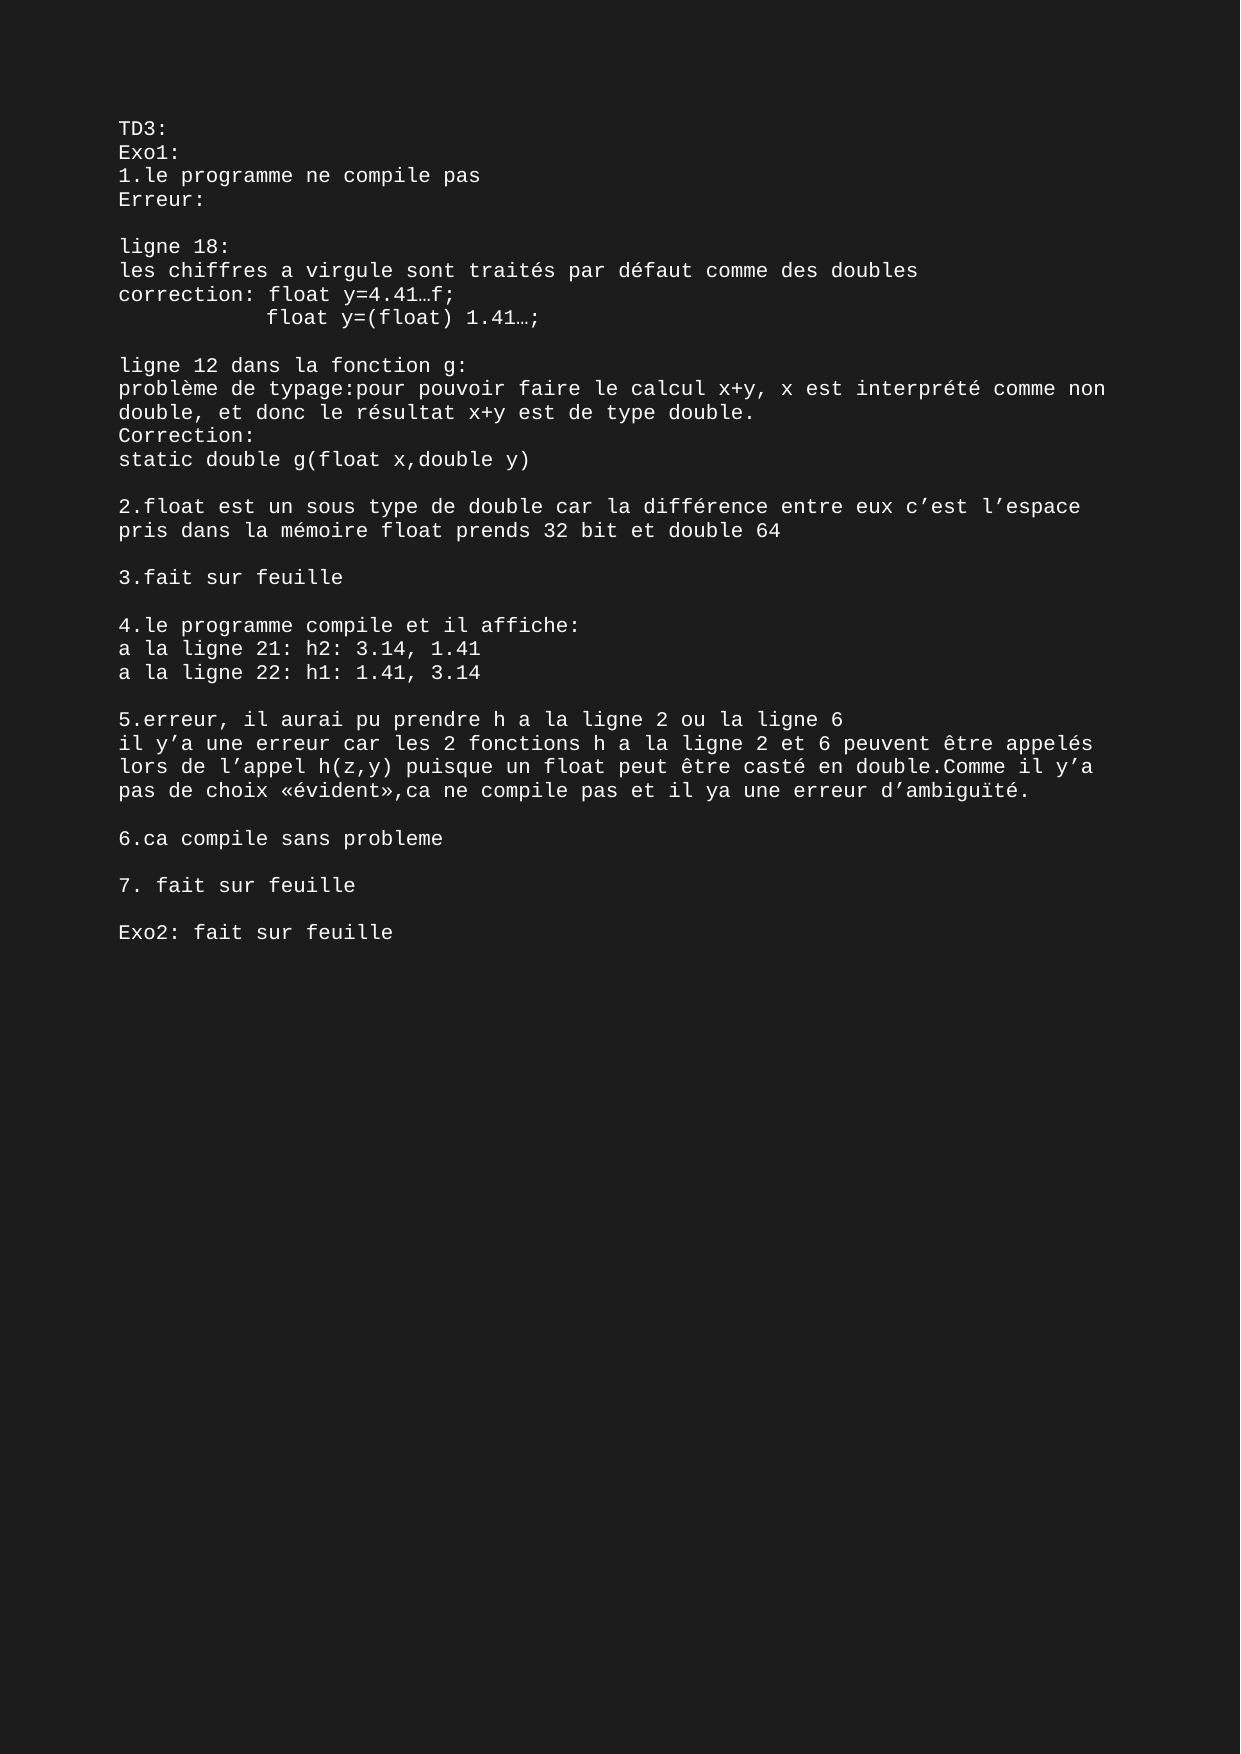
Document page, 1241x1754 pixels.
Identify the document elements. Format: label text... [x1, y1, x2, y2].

text 2.float est un sous type de double car la différence entre eux c’est l’espace pris dans la mémoire float prends 32 bit et double 64 [118, 496, 1122, 544]
text float y=(float) 1.41…; [118, 307, 1122, 331]
text Correction: [118, 426, 1122, 449]
text Exo2: fait sur feuille [118, 922, 1122, 946]
text static double g(float x,double y) [118, 449, 1122, 473]
text problème de typage:pour pouvoir faire le calcul x+y, x est interprété comme non double, et donc le résultat x+y est de type double. [118, 378, 1122, 426]
text 6.ca compile sans probleme [118, 827, 1122, 851]
text il y’a une erreur car les 2 fonctions h a la ligne 2 et 6 peuvent être appelés lors de l’appel h(z,y) puisque un float peut être casté en double.Comme il y’a pas de choix «évident»,ca ne compile pas et il ya une erreur d’ambiguïté. [118, 733, 1122, 804]
text 7. fait sur feuille [118, 875, 1122, 898]
text 5.erreur, il aurai pu prendre h a la ligne 2 ou la ligne 6 [118, 709, 1122, 733]
text 3.fait sur feuille [118, 567, 1122, 591]
text 1.le programme ne compile pas [118, 165, 1122, 189]
text ligne 18: [118, 236, 1122, 260]
text a la ligne 22: h1: 1.41, 3.14 [118, 662, 1122, 686]
text ligne 12 dans la fonction g: [118, 354, 1122, 378]
text correction: float y=4.41…f; [118, 284, 1122, 307]
text 4.le programme compile et il affiche: [118, 615, 1122, 638]
text TD3: [118, 118, 1122, 142]
text les chiffres a virgule sont traités par défaut comme des doubles [118, 260, 1122, 284]
text a la ligne 21: h2: 3.14, 1.41 [118, 638, 1122, 662]
text Erreur: [118, 189, 1122, 213]
text Exo1: [118, 142, 1122, 165]
